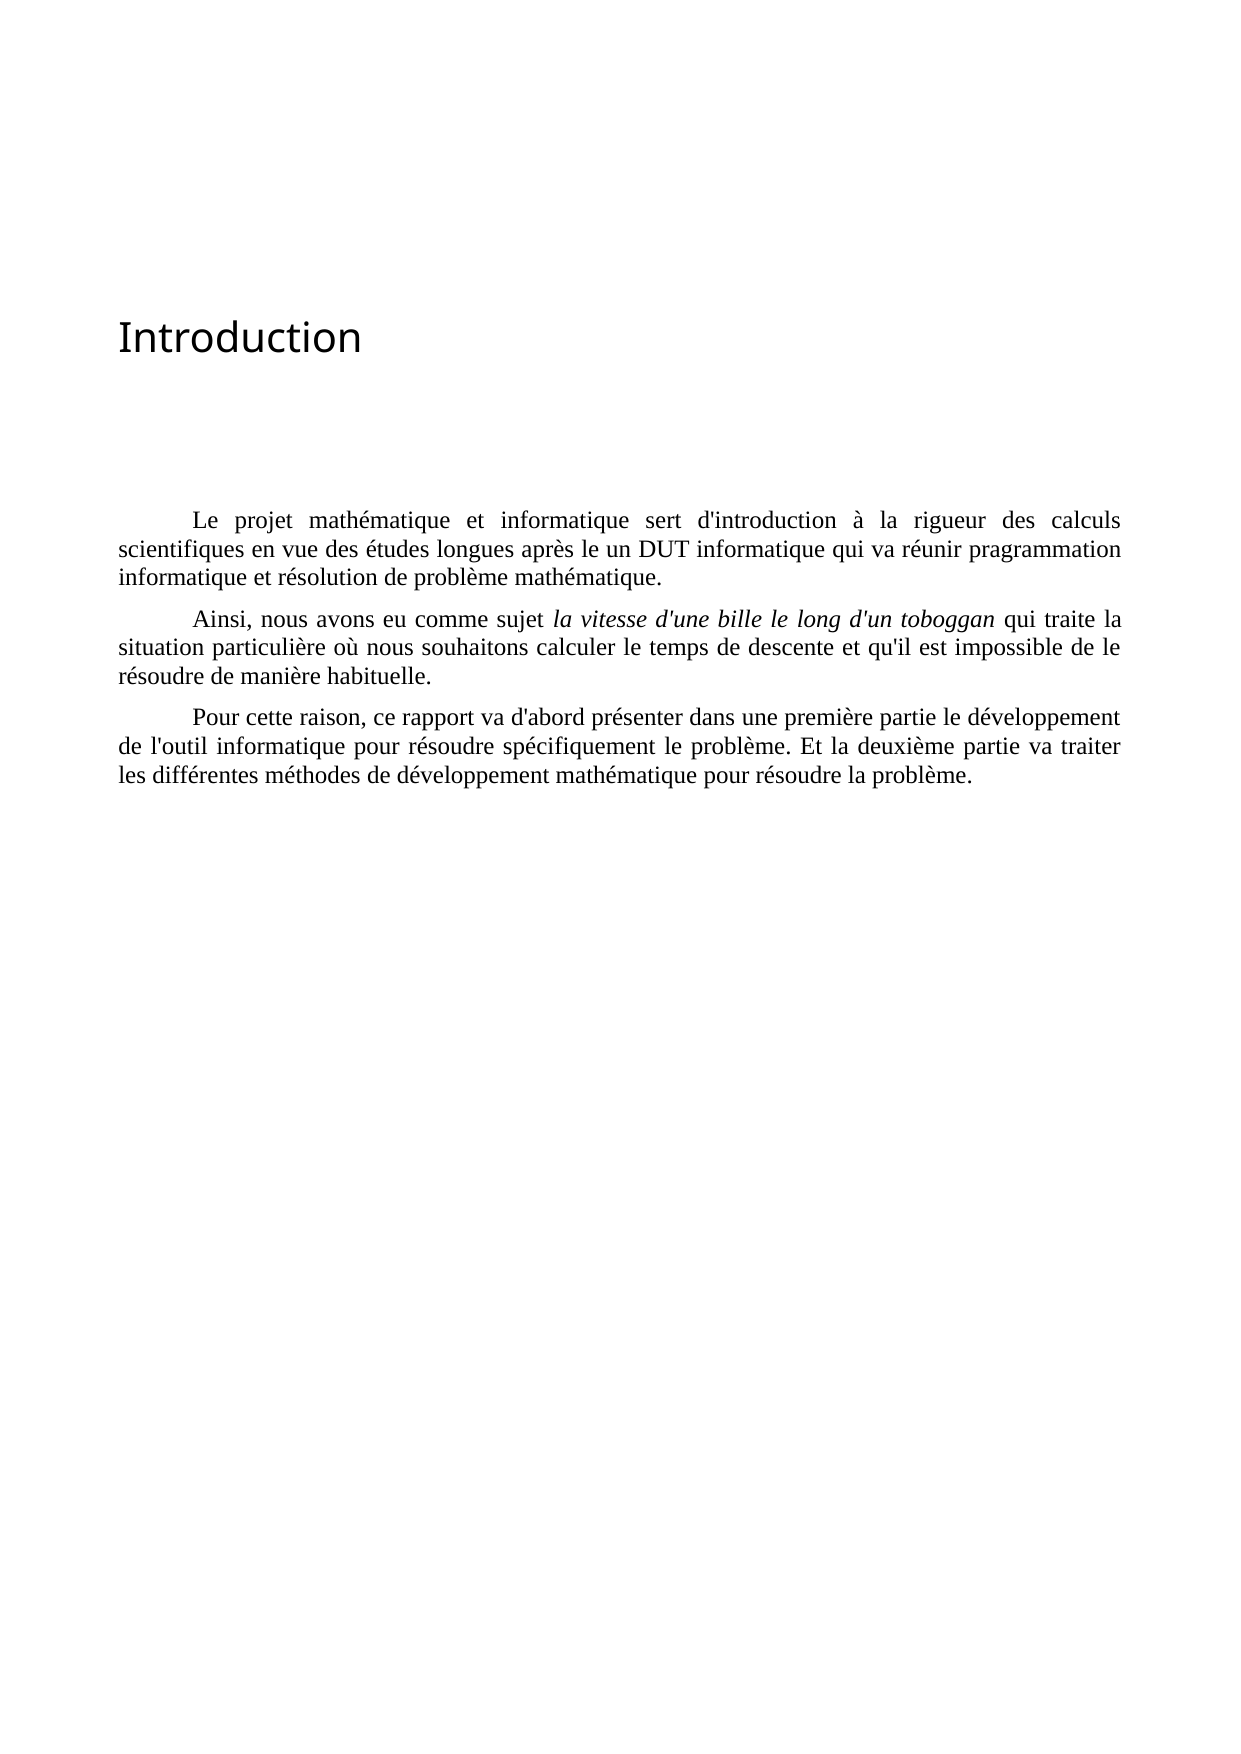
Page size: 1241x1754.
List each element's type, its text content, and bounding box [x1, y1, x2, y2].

text Ainsi, nous avons eu comme sujet la vitesse d'une bille le long d'un toboggan qui traite la situation particulière où nous souhaitons calculer le temps de descente et qu'il est impossible de le résoudre de manière habituelle. [118, 604, 1122, 690]
text Le projet mathématique et informatique sert d'introduction à la rigueur des calculs scientifiques en vue des études longues après le un DUT informatique qui va réunir pragrammation informatique et résolution de problème mathématique. [118, 505, 1122, 591]
text Pour cette raison, ce rapport va d'abord présenter dans une première partie le développement de l'outil informatique pour résoudre spécifiquement le problème. Et la deuxième partie va traiter les différentes méthodes de développement mathématique pour résoudre la problème. [118, 702, 1122, 789]
subtitle Introduction [118, 308, 1122, 365]
